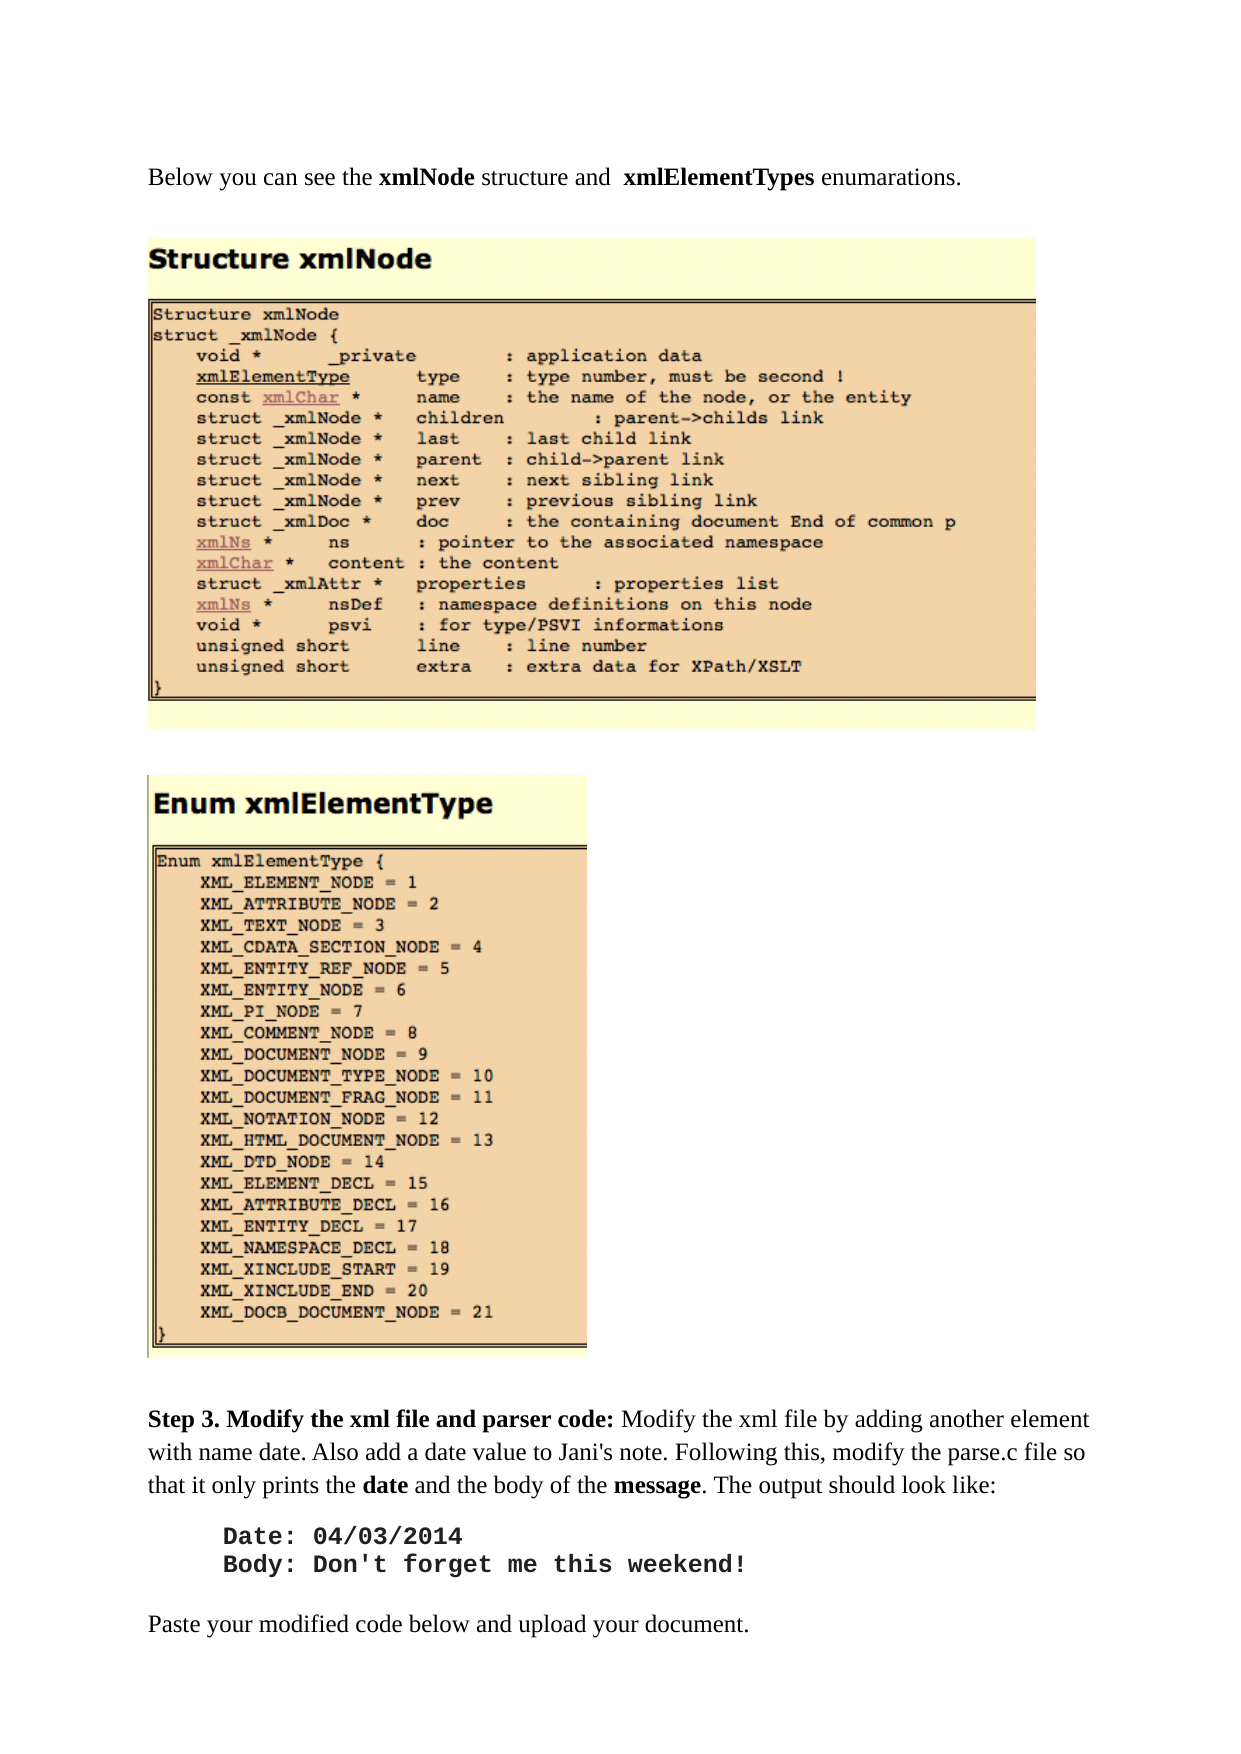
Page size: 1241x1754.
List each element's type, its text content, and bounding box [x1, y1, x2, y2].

text Step 3. Modify the xml file and parser code: Modify the xml file by adding another element with name date. Also add a date value to Jani's note. Following this, modify the parse.c file so that it only prints the date and the body of the message. The output should look like: [148, 1404, 1092, 1499]
text Paste your modified code below and upload your document. [148, 1609, 1092, 1638]
text Date: 04/03/2014 [148, 1524, 1092, 1552]
text Below you can see the xmlNode structure and xmlElementTypes enumarations. [148, 162, 1092, 191]
text Body: Don't forget me this weekend! [148, 1552, 1092, 1580]
